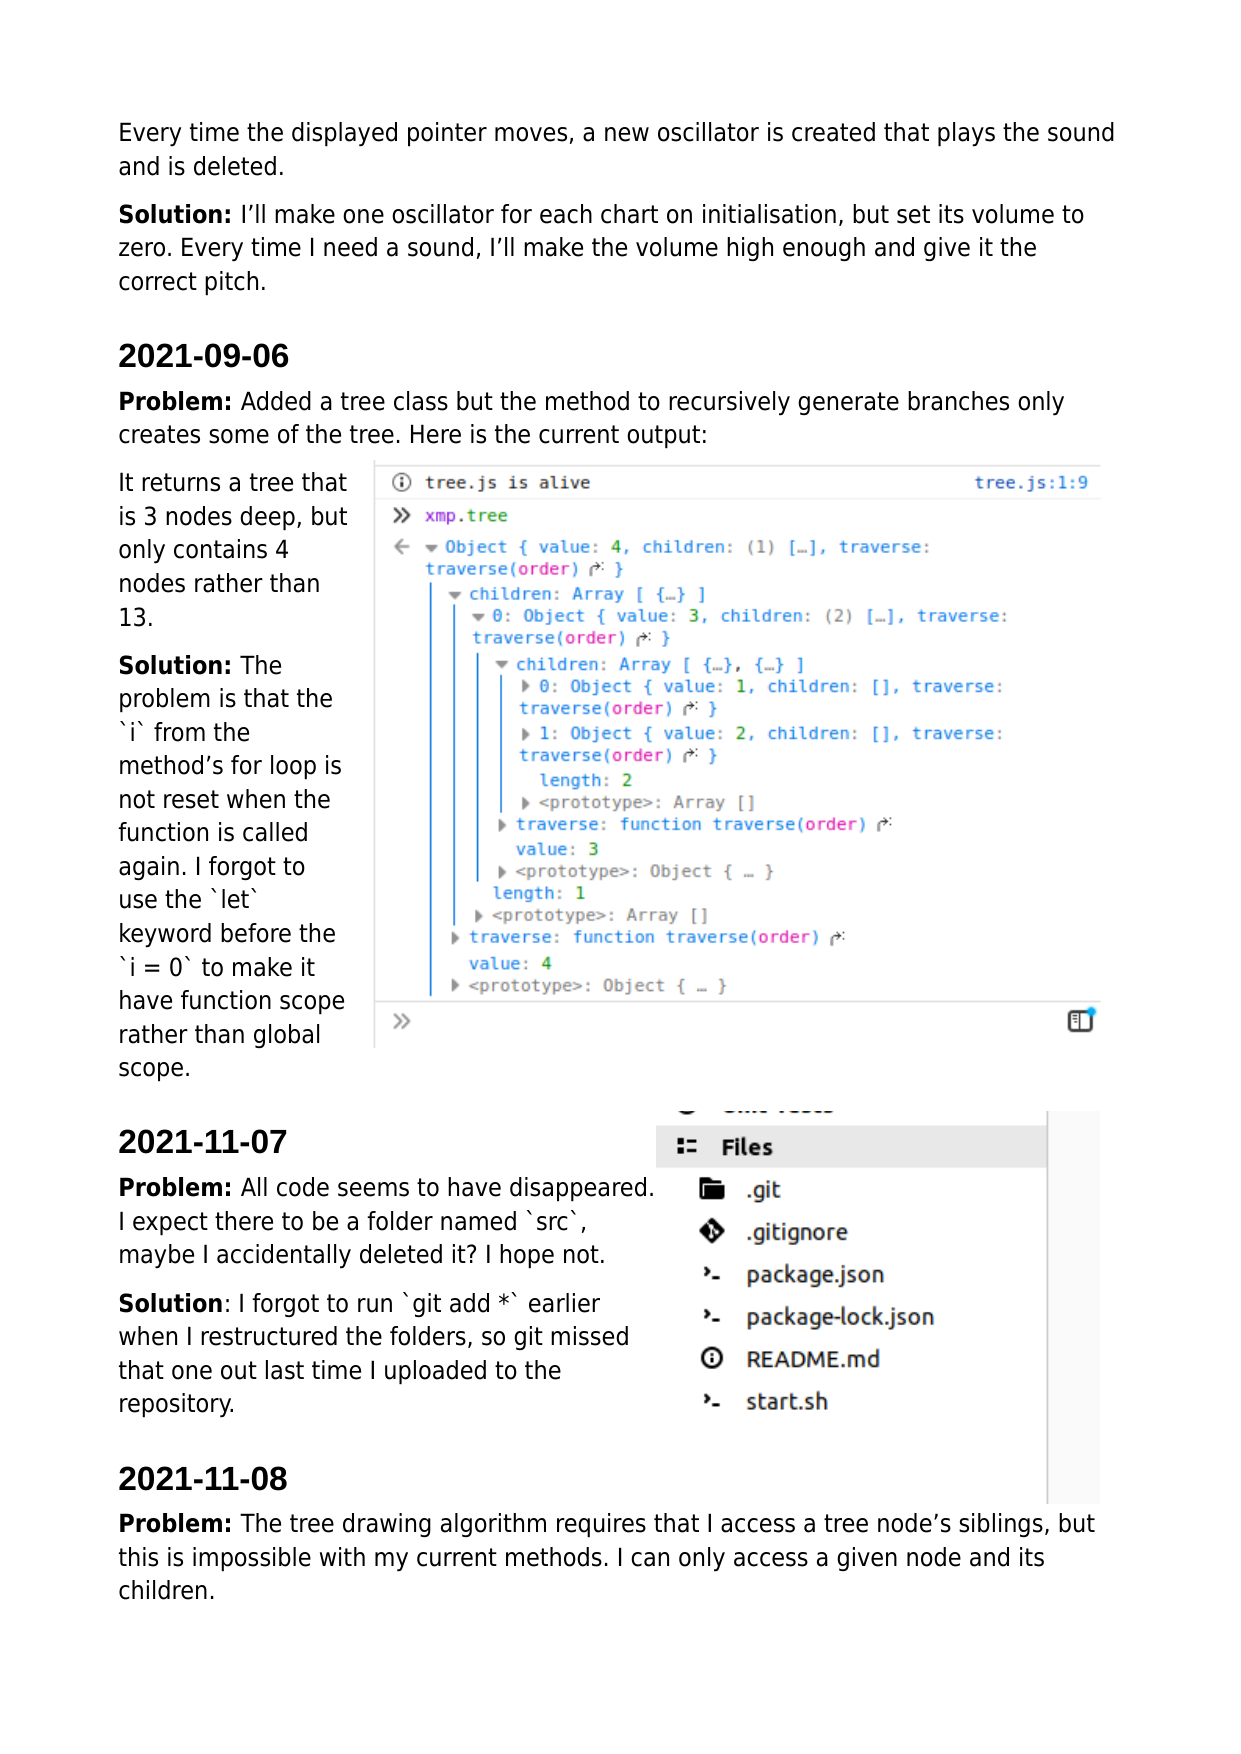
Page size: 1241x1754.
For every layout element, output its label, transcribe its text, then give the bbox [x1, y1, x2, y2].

text Problem: Added a tree class but the method to recursively generate branches only creates some of the tree. Here is the current output: [118, 387, 1122, 450]
text Solution: I forgot to run `git add *` earlier when I restructured the folders, so git missed that one out last time I uploaded to the repository. [118, 1289, 656, 1418]
text Solution: I’ll make one oscillator for each chart on initialisation, but set its volume to zero. Every time I need a sound, I’ll make the volume high enough and give it the correct pitch. [118, 200, 1122, 296]
text Every time the displayed pointer moves, a new oscillator is created that plays the sound and is deleted. [118, 118, 1122, 181]
text Problem: The tree drawing algorithm requires that I access a tree node’s siblings, but this is impossible with my current methods. I can only access a given node and its children. [118, 1509, 1122, 1606]
subtitle [1100, 1122, 1122, 1161]
text Problem: All code seems to have disappeared. I expect there to be a folder named `src`, maybe I accidentally deleted it? I hope not. [118, 1173, 656, 1270]
subtitle 2021-09-06 [118, 336, 1122, 374]
picture [352, 460, 1101, 1048]
text Solution: The problem is that the `i` from the method’s for loop is not reset when the function is called again. I forgot to use the `let` keyword before the `i = 0` to make it have function scope rather than global scope. [118, 651, 1122, 1083]
text It returns a tree that is 3 nodes deep, but only contains 4 nodes rather than 13. [118, 469, 352, 632]
subtitle 2021-11-07 [118, 1122, 656, 1161]
picture [656, 1111, 1100, 1504]
subtitle 2021-11-08 [118, 1458, 656, 1497]
subtitle [1100, 1458, 1122, 1497]
text [1101, 469, 1122, 632]
